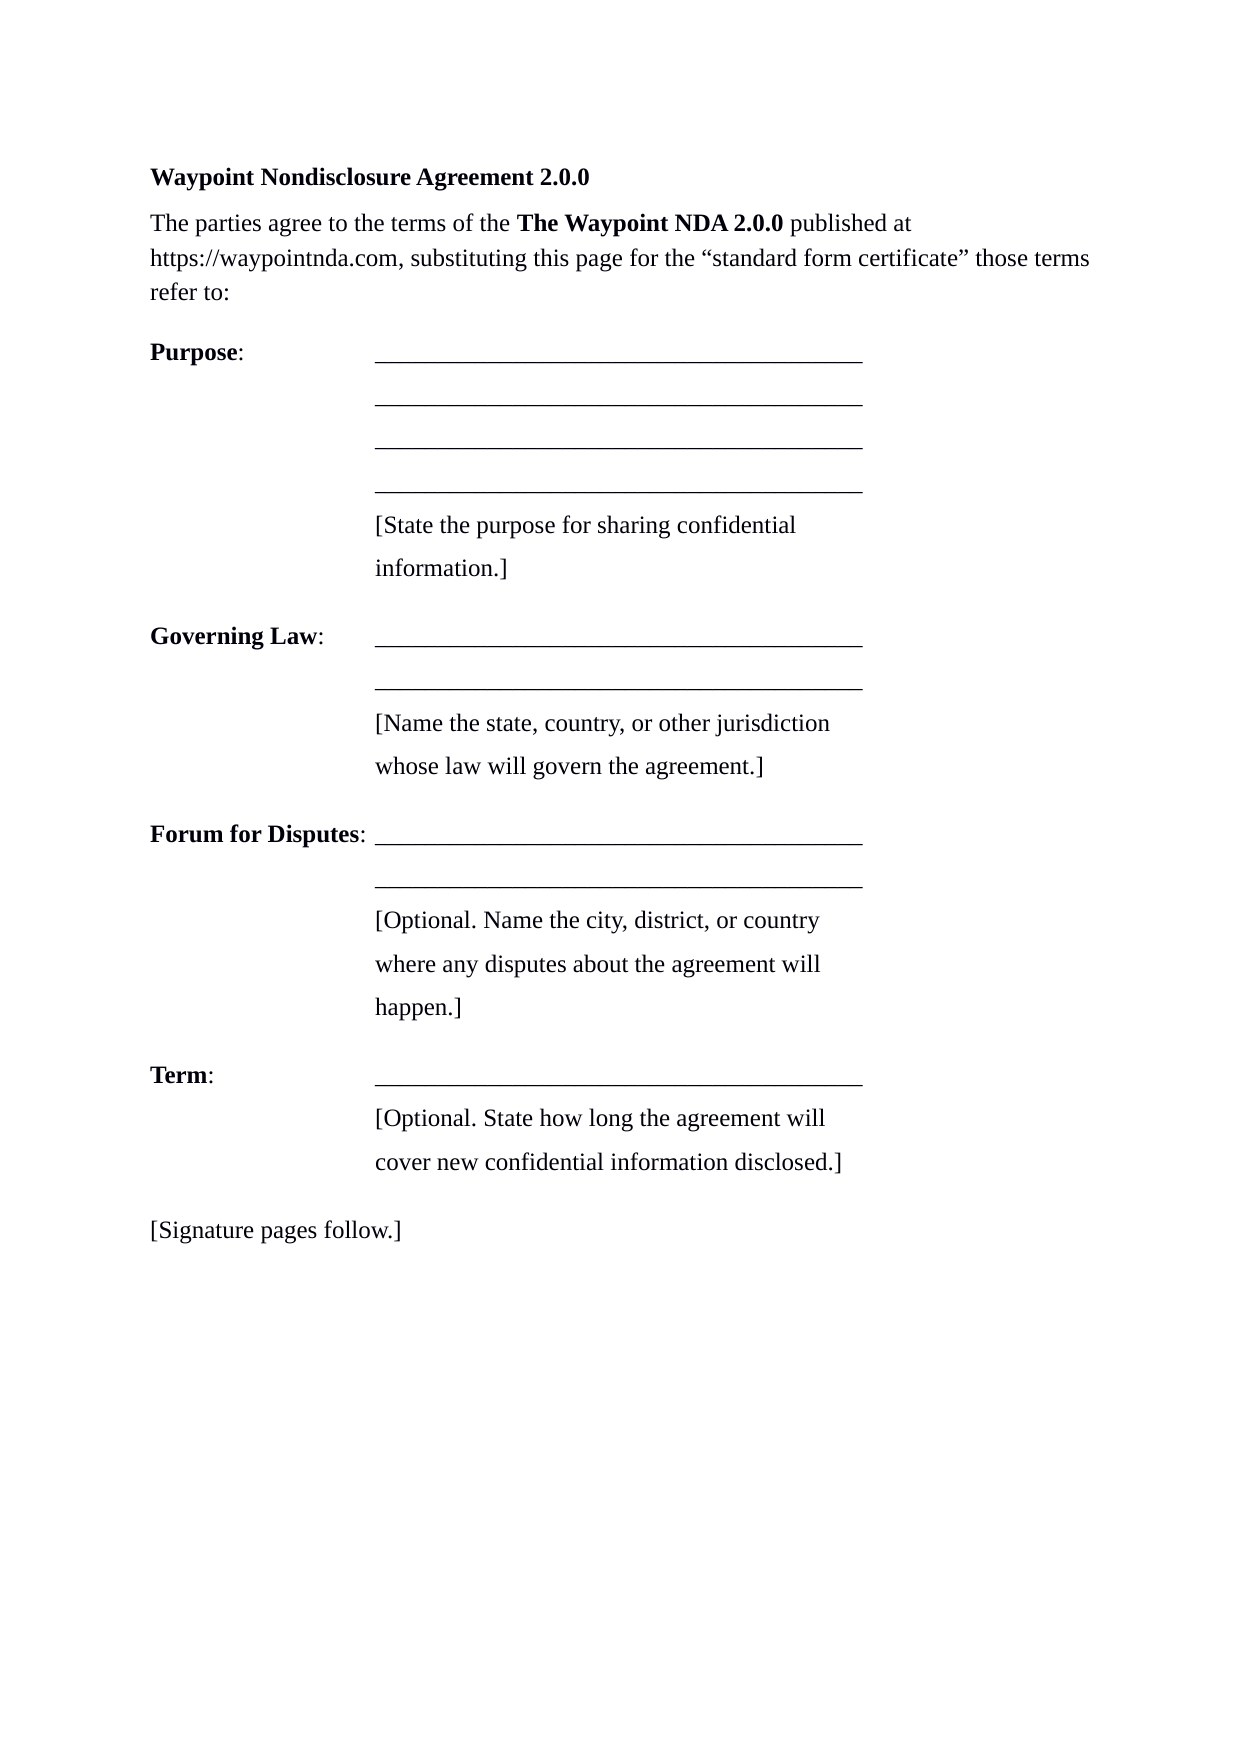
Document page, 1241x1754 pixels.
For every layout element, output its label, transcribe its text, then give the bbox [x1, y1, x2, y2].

text Term: _______________________________________ [Optional. State how long the agreement will cover new confidential information disclosed.] [150, 1060, 865, 1175]
text The parties agree to the terms of the The Waypoint NDA 2.0.0 published at https://waypointnda.com, substituting this page for the “standard form certificate” those terms refer to: [150, 208, 1090, 306]
text Governing Law: _______________________________________ _______________________________________ [Name the state, country, or other jurisdiction whose law will govern the agreement.] [150, 621, 865, 779]
text Forum for Disputes: _______________________________________ _______________________________________ [Optional. Name the city, district, or country where any disputes about the agreement will happen.] [150, 819, 865, 1021]
text Waypoint Nondisclosure Agreement 2.0.0 [150, 162, 1090, 191]
text Purpose: _______________________________________ _______________________________________ _______________________________________ _______________________________________ [State the purpose for sharing confidential information.] [150, 337, 865, 582]
text [Signature pages follow.] [150, 1215, 865, 1244]
